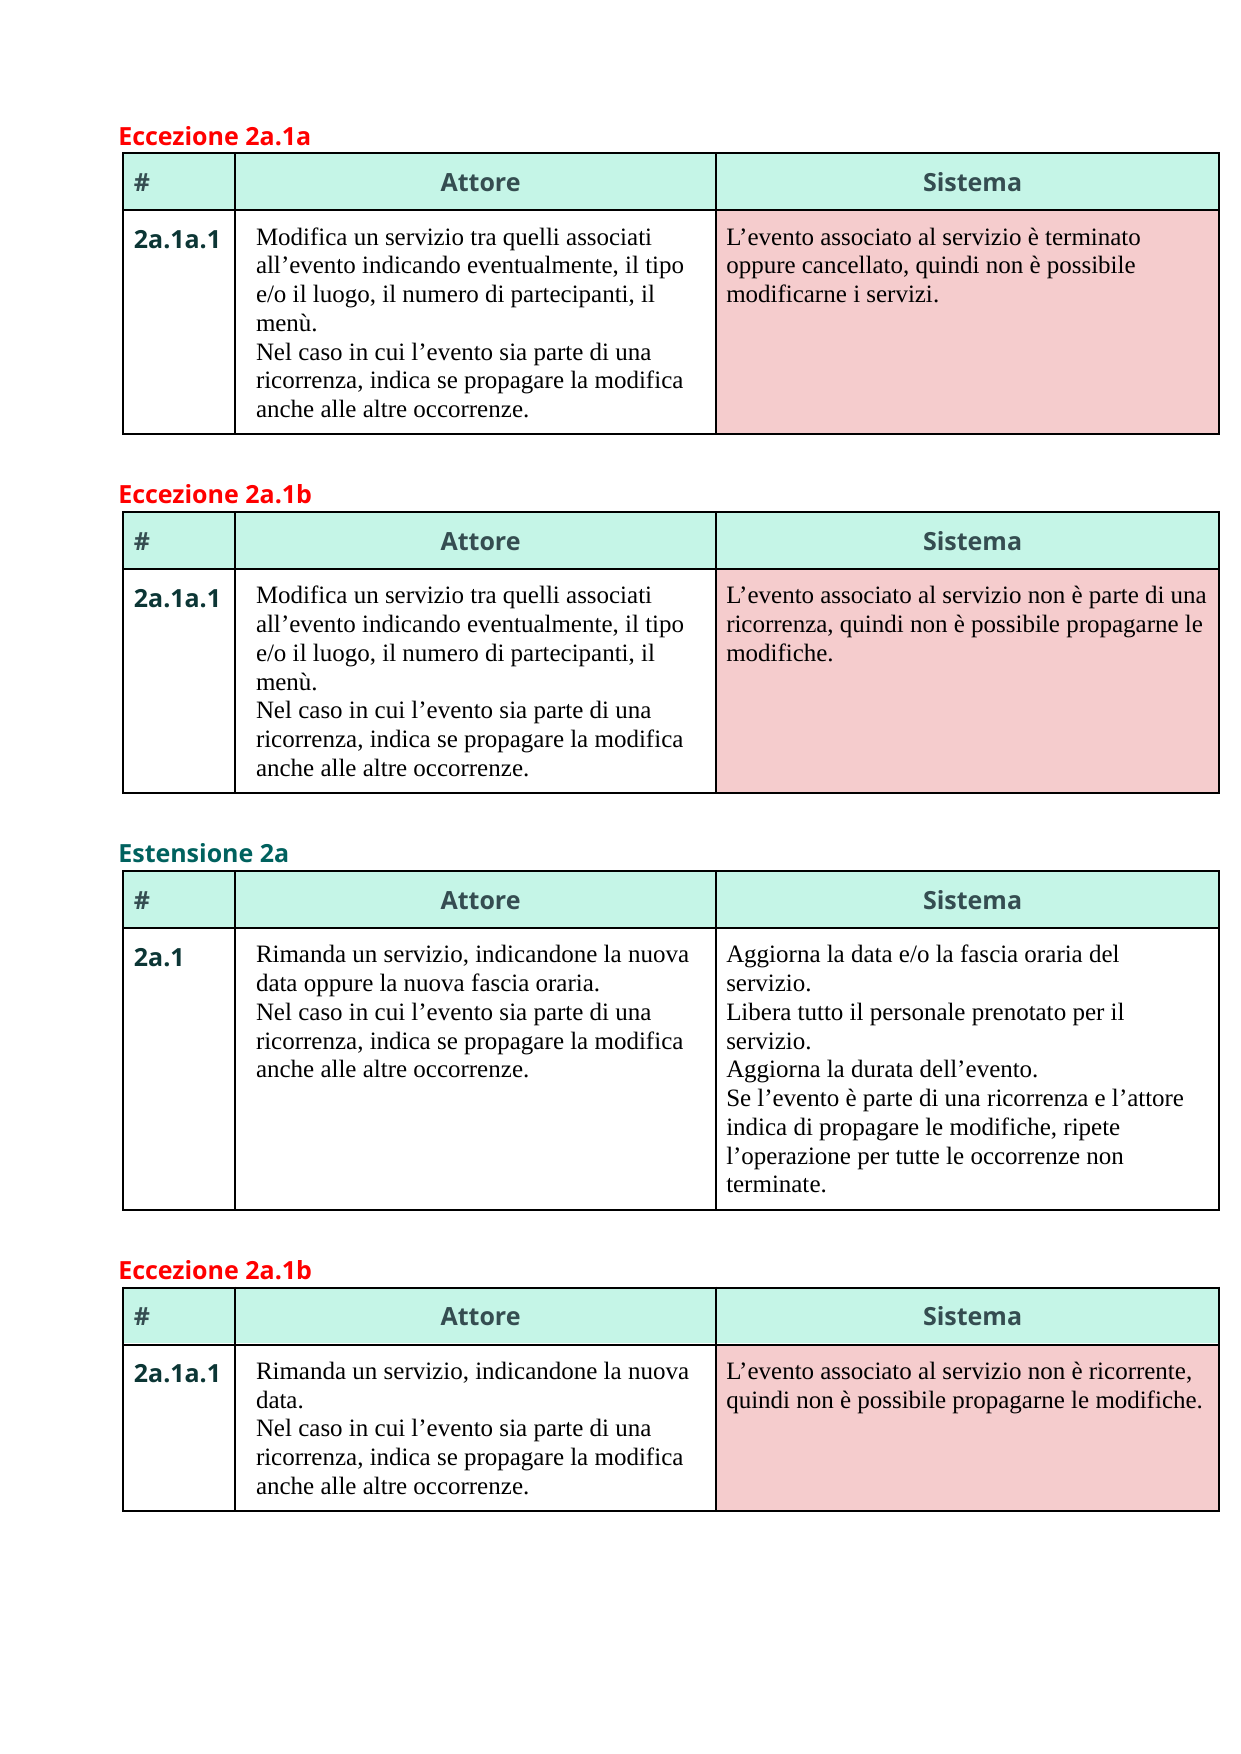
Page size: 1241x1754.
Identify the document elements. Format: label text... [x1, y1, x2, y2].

table_cell L’evento associato al servizio non è parte di una ricorrenza, quindi non è possibile propagarne le modifiche. [717, 570, 1218, 792]
table_header Attore [236, 1289, 715, 1343]
table_cell Rimanda un servizio, indicandone la nuova data. Nel caso in cui l’evento sia parte di una ricorrenza, indica se propagare la modifica anche alle altre occorrenze. [236, 1346, 715, 1510]
table_cell Modifica un servizio tra quelli associati all’evento indicando eventualmente, il tipo e/o il luogo, il numero di partecipanti, il menù. Nel caso in cui l’evento sia parte di una ricorrenza, indica se propagare la modifica anche alle altre occorrenze. [236, 211, 715, 433]
subtitle Eccezione 2a.1a [118, 118, 1122, 152]
table_header Sistema [717, 872, 1218, 927]
table_cell Aggiorna la data e/o la fascia oraria del servizio. Libera tutto il personale prenotato per il servizio. Aggiorna la durata dell’evento. Se l’evento è parte di una ricorrenza e l’attore indica di propagare le modifiche, ripete l’operazione per tutte le occorrenze non terminate. [717, 929, 1218, 1209]
table_cell 2a.1a.1 [124, 570, 234, 792]
subtitle Eccezione 2a.1b [118, 477, 1122, 511]
table_header # [124, 1289, 234, 1343]
table_header # [124, 154, 234, 209]
table_cell L’evento associato al servizio non è ricorrente, quindi non è possibile propagarne le modifiche. [717, 1346, 1218, 1510]
table_header Sistema [717, 1289, 1218, 1343]
table_header # [124, 513, 234, 568]
table_header # [124, 872, 234, 927]
subtitle Eccezione 2a.1b [118, 1252, 1122, 1287]
table_header Attore [236, 513, 715, 568]
table_cell Rimanda un servizio, indicandone la nuova data oppure la nuova fascia oraria. Nel caso in cui l’evento sia parte di una ricorrenza, indica se propagare la modifica anche alle altre occorrenze. [236, 929, 715, 1209]
table_cell L’evento associato al servizio è terminato oppure cancellato, quindi non è possibile modificarne i servizi. [717, 211, 1218, 433]
table_cell Modifica un servizio tra quelli associati all’evento indicando eventualmente, il tipo e/o il luogo, il numero di partecipanti, il menù. Nel caso in cui l’evento sia parte di una ricorrenza, indica se propagare la modifica anche alle altre occorrenze. [236, 570, 715, 792]
table_cell 2a.1a.1 [124, 211, 234, 433]
table_header Sistema [717, 154, 1218, 209]
table_header Attore [236, 154, 715, 209]
table_header Attore [236, 872, 715, 927]
table_cell 2a.1 [124, 929, 234, 1209]
table_cell 2a.1a.1 [124, 1346, 234, 1510]
table_header Sistema [717, 513, 1218, 568]
subtitle Estensione 2a [118, 836, 1122, 870]
